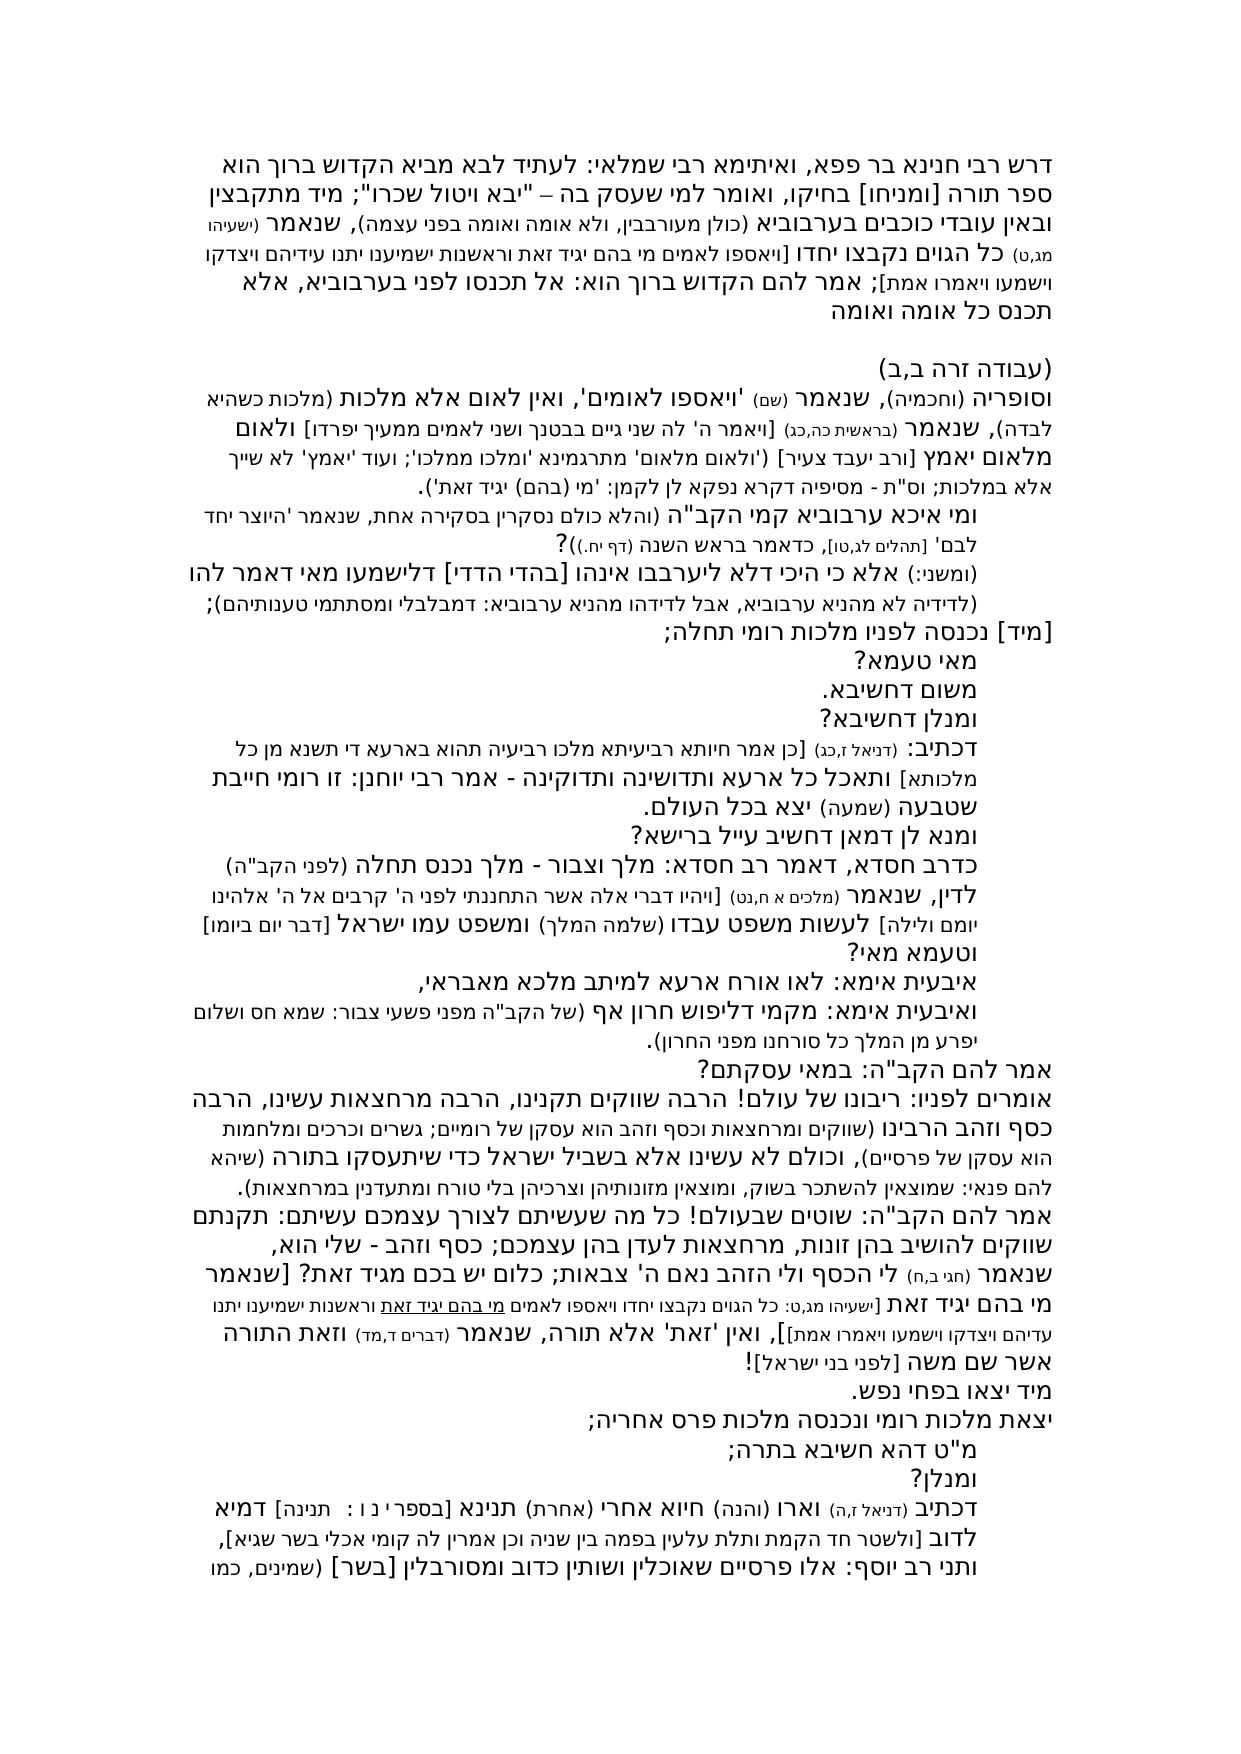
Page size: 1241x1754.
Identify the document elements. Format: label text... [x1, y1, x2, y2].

text וטעמא מאי? [187, 938, 978, 967]
text ואיבעית אימא: מקמי דליפוש חרון אף (של הקב"ה מפני פשעי צבור: שמא חס ושלום יפרע מן המלך כל סורחנו מפני החרון). [187, 997, 978, 1055]
text (עבודה זרה ב,ב) [187, 354, 1053, 383]
text [מיד] נכנסה לפניו מלכות רומי תחלה; [187, 617, 1053, 646]
text איבעית אימא: לאו אורח ארעא למיתב מלכא מאבראי, [187, 967, 978, 997]
text יצאת מלכות רומי ונכנסה מלכות פרס אחריה; [187, 1406, 1053, 1435]
text (ומשני:) אלא כי היכי דלא ליערבבו אינהו [בהדי הדדי] דלישמעו מאי דאמר להו (לדידיה לא מהניא ערבוביא, אבל לדידהו מהניא ערבוביא: דמבלבלי ומסתתמי טענותיהם); [187, 559, 978, 617]
text מיד יצאו בפחי נפש. [187, 1376, 1053, 1406]
text דכתיב (דניאל ז,ה) וארו (והנה) חיוא אחרי (אחרת) תנינא [בספרינו: תנינה] דמיא לדוב [ולשטר חד הקמת ותלת עלעין בפמה בין שניה וכן אמרין לה קומי אכלי בשר שגיא], ותני רב יוסף: אלו פרסיים שאוכלין ושותין כדוב ומסורבלין [בשר] (שמינים, כמו [187, 1493, 978, 1581]
text אמר להם הקב"ה: במאי עסקתם? [187, 1055, 1053, 1084]
text ומנלן? [187, 1464, 978, 1493]
text אומרים לפניו: ריבונו של עולם! הרבה שווקים תקנינו, הרבה מרחצאות עשינו, הרבה כסף וזהב הרבינו (שווקים ומרחצאות וכסף וזהב הוא עסקן של רומיים; גשרים וכרכים ומלחמות הוא עסקן של פרסיים), וכולם לא עשינו אלא בשביל ישראל כדי שיתעסקו בתורה (שיהא להם פנאי: שמוצאין להשתכר בשוק, ומוצאין מזונותיהן וצרכיהן בלי טורח ומתעדנין במרחצאות). [187, 1084, 1053, 1201]
text כדרב חסדא, דאמר רב חסדא: מלך וצבור - מלך נכנס תחלה (לפני הקב"ה) לדין, שנאמר (מלכים א ח,נט) [ויהיו דברי אלה אשר התחננתי לפני ה' קרבים אל ה' אלהינו יומם ולילה] לעשות משפט עבדו (שלמה המלך) ומשפט עמו ישראל [דבר יום ביומו] [187, 851, 978, 938]
text משום דחשיבא. [187, 675, 978, 704]
text וסופריה (וחכמיה), שנאמר (שם) 'ויאספו לאומים', ואין לאום אלא מלכות (מלכות כשהיא לבדה), שנאמר (בראשית כה,כג) [ויאמר ה' לה שני גיים בבטנך ושני לאמים ממעיך יפרדו] ולאום מלאום יאמץ [ורב יעבד צעיר] ('ולאום מלאום' מתרגמינא 'ומלכו ממלכו'; ועוד 'יאמץ' לא שייך אלא במלכות; וס"ת - מסיפיה דקרא נפקא לן לקמן: 'מי (בהם) יגיד זאת'). [187, 383, 1053, 500]
text דרש רבי חנינא בר פפא, ואיתימא רבי שמלאי: לעתיד לבא מביא הקדוש ברוך הוא ספר תורה [ומניחו] בחיקו, ואומר למי שעסק בה – "יבא ויטול שכרו"; מיד מתקבצין ובאין עובדי כוכבים בערבוביא (כולן מעורבבין, ולא אומה ואומה בפני עצמה), שנאמר (ישעיהו מג,ט) כל הגוים נקבצו יחדו [ויאספו לאמים מי בהם יגיד זאת וראשנות ישמיענו יתנו עידיהם ויצדקו וישמעו ויאמרו אמת]; אמר להם הקדוש ברוך הוא: אל תכנסו לפני בערבוביא, אלא תכנס כל אומה ואומה [187, 150, 1053, 326]
text ומי איכא ערבוביא קמי הקב"ה (והלא כולם נסקרין בסקירה אחת, שנאמר 'היוצר יחד לבם' [תהלים לג,טו], כדאמר בראש השנה (דף יח.))? [187, 500, 978, 559]
text מ"ט דהא חשיבא בתרה; [187, 1435, 978, 1464]
text ומנא לן דמאן דחשיב עייל ברישא? [187, 821, 978, 851]
text דכתיב: (דניאל ז,כג) [כן אמר חיותא רביעיתא מלכו רביעיה תהוא בארעא די תשנא מן כל מלכותא] ותאכל כל ארעא ותדושינה ותדוקינה - אמר רבי יוחנן: זו רומי חייבת שטבעה (שמעה) יצא בכל העולם. [187, 734, 978, 821]
text מאי טעמא? [187, 646, 978, 675]
text אמר להם הקב"ה: שוטים שבעולם! כל מה שעשיתם לצורך עצמכם עשיתם: תקנתם שווקים להושיב בהן זונות, מרחצאות לעדן בהן עצמכם; כסף וזהב - שלי הוא, שנאמר (חגי ב,ח) לי הכסף ולי הזהב נאם ה' צבאות; כלום יש בכם מגיד זאת? [שנאמר מי בהם יגיד זאת [ישעיהו מג,ט: כל הגוים נקבצו יחדו ויאספו לאמים מי בהם יגיד זאת וראשנות ישמיענו יתנו עדיהם ויצדקו וישמעו ויאמרו אמת]], ואין 'זאת' אלא תורה, שנאמר (דברים ד,מד) וזאת התורה אשר שם משה [לפני בני ישראל]! [187, 1201, 1053, 1376]
text ומנלן דחשיבא? [187, 704, 978, 734]
